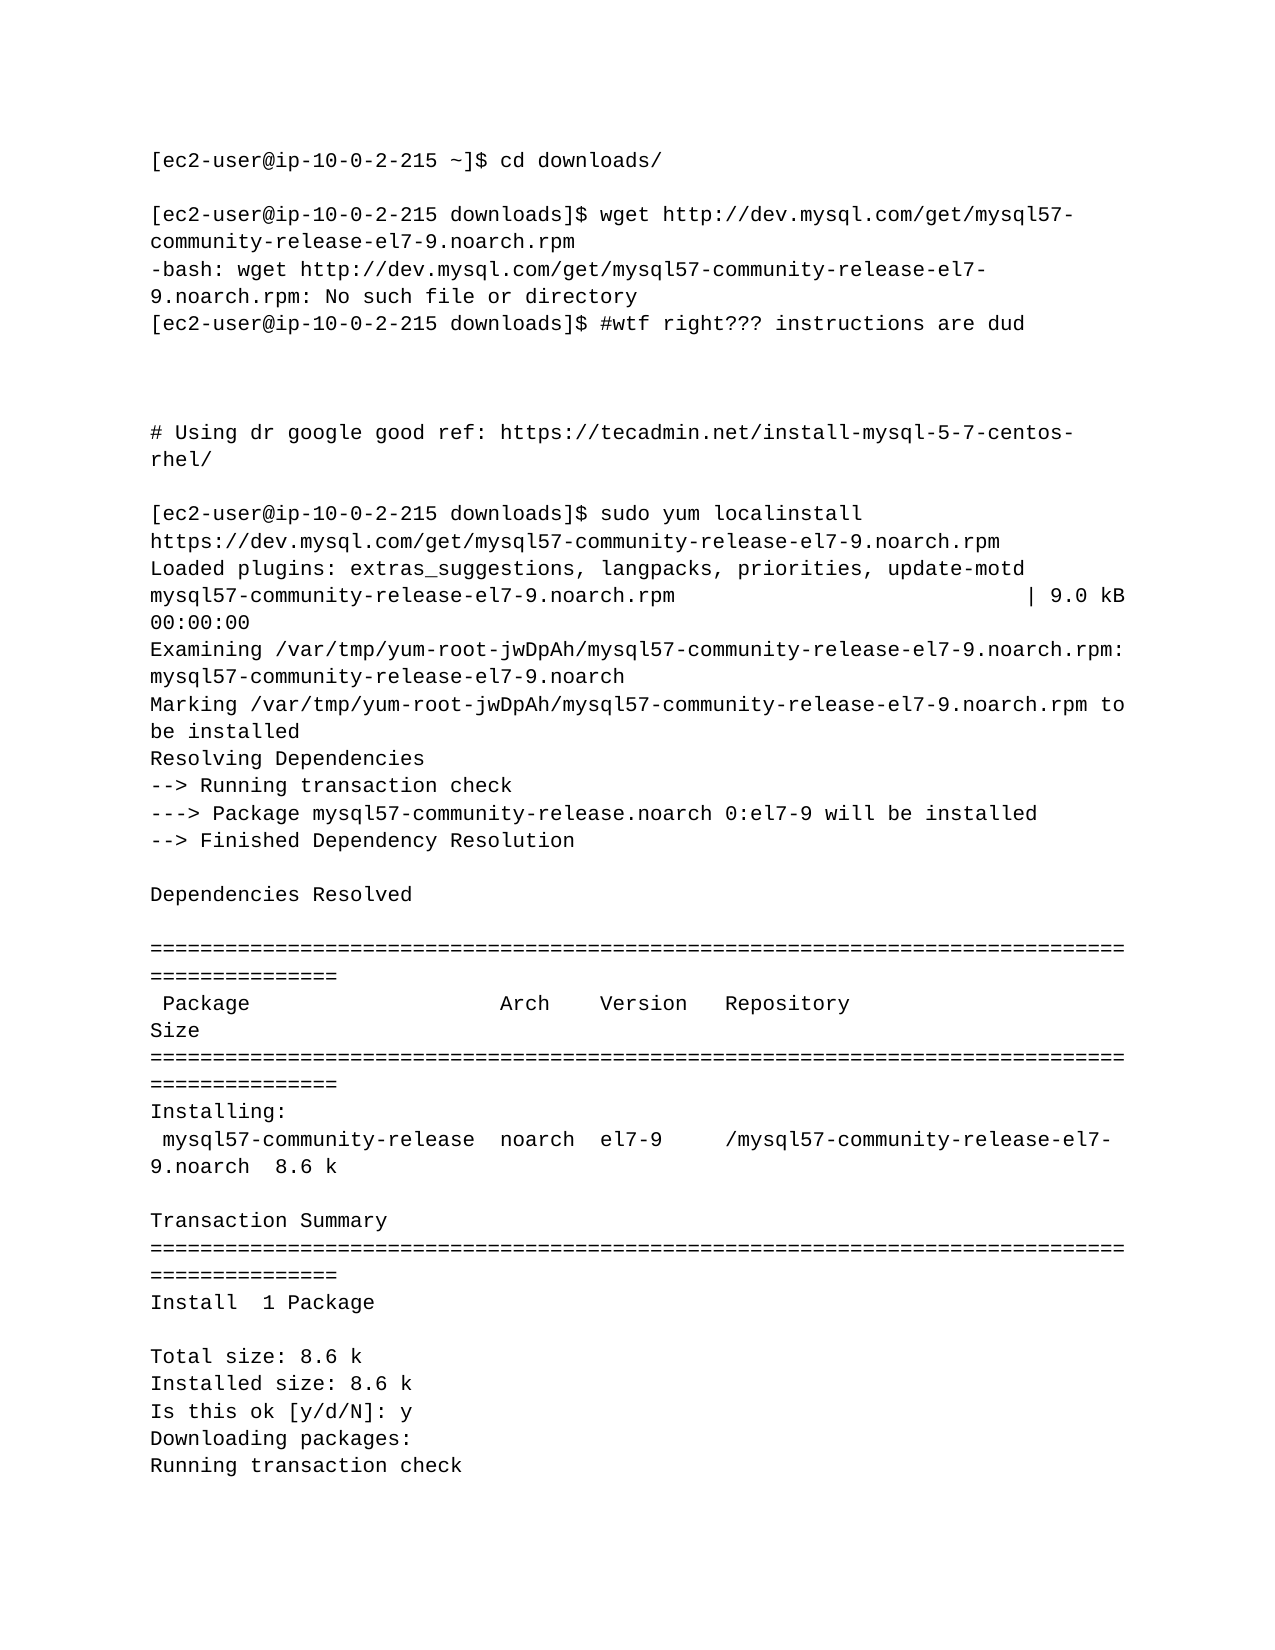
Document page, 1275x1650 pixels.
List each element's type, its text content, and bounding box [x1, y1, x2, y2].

text [ec2-user@ip-10-0-2-215 downloads]$ #wtf right??? instructions are dud [150, 313, 1125, 337]
text Installing: [150, 1102, 1125, 1125]
text Downloading packages: [150, 1428, 1125, 1451]
text ============================================================================================= [150, 1047, 1125, 1098]
text --> Running transaction check [150, 775, 1125, 799]
text # Using dr google good ref: https://tecadmin.net/install-mysql-5-7-centos-rhel/ [150, 422, 1125, 473]
text [ec2-user@ip-10-0-2-215 downloads]$ wget http://dev.mysql.com/get/mysql57-community-release-el7-9.noarch.rpm [150, 204, 1125, 255]
text -bash: wget http://dev.mysql.com/get/mysql57-community-release-el7-9.noarch.rpm: No such file or directory [150, 259, 1125, 309]
text Package Arch Version Repository Size [150, 993, 1125, 1044]
text Resolving Dependencies [150, 748, 1125, 772]
text Running transaction check [150, 1455, 1125, 1479]
text --> Finished Dependency Resolution [150, 830, 1125, 853]
text ============================================================================================= [150, 1237, 1125, 1288]
text [ec2-user@ip-10-0-2-215 ~]$ cd downloads/ [150, 150, 1125, 174]
text mysql57-community-release noarch el7-9 /mysql57-community-release-el7-9.noarch 8.6 k [150, 1129, 1125, 1179]
text Installed size: 8.6 k [150, 1373, 1125, 1397]
text mysql57-community-release-el7-9.noarch.rpm | 9.0 kB 00:00:00 [150, 585, 1125, 636]
text Is this ok [y/d/N]: y [150, 1401, 1125, 1424]
text Transaction Summary [150, 1210, 1125, 1234]
text Loaded plugins: extras_suggestions, langpacks, priorities, update-motd [150, 558, 1125, 581]
text ---> Package mysql57-community-release.noarch 0:el7-9 will be installed [150, 802, 1125, 826]
text Examining /var/tmp/yum-root-jwDpAh/mysql57-community-release-el7-9.noarch.rpm: mysql57-community-release-el7-9.noarch [150, 639, 1125, 690]
text [ec2-user@ip-10-0-2-215 downloads]$ sudo yum localinstall https://dev.mysql.com/get/mysql57-community-release-el7-9.noarch.rpm [150, 503, 1125, 554]
text Dependencies Resolved [150, 884, 1125, 908]
text ============================================================================================= [150, 938, 1125, 989]
text Marking /var/tmp/yum-root-jwDpAh/mysql57-community-release-el7-9.noarch.rpm to be installed [150, 694, 1125, 744]
text Install 1 Package [150, 1292, 1125, 1316]
text Total size: 8.6 k [150, 1346, 1125, 1370]
